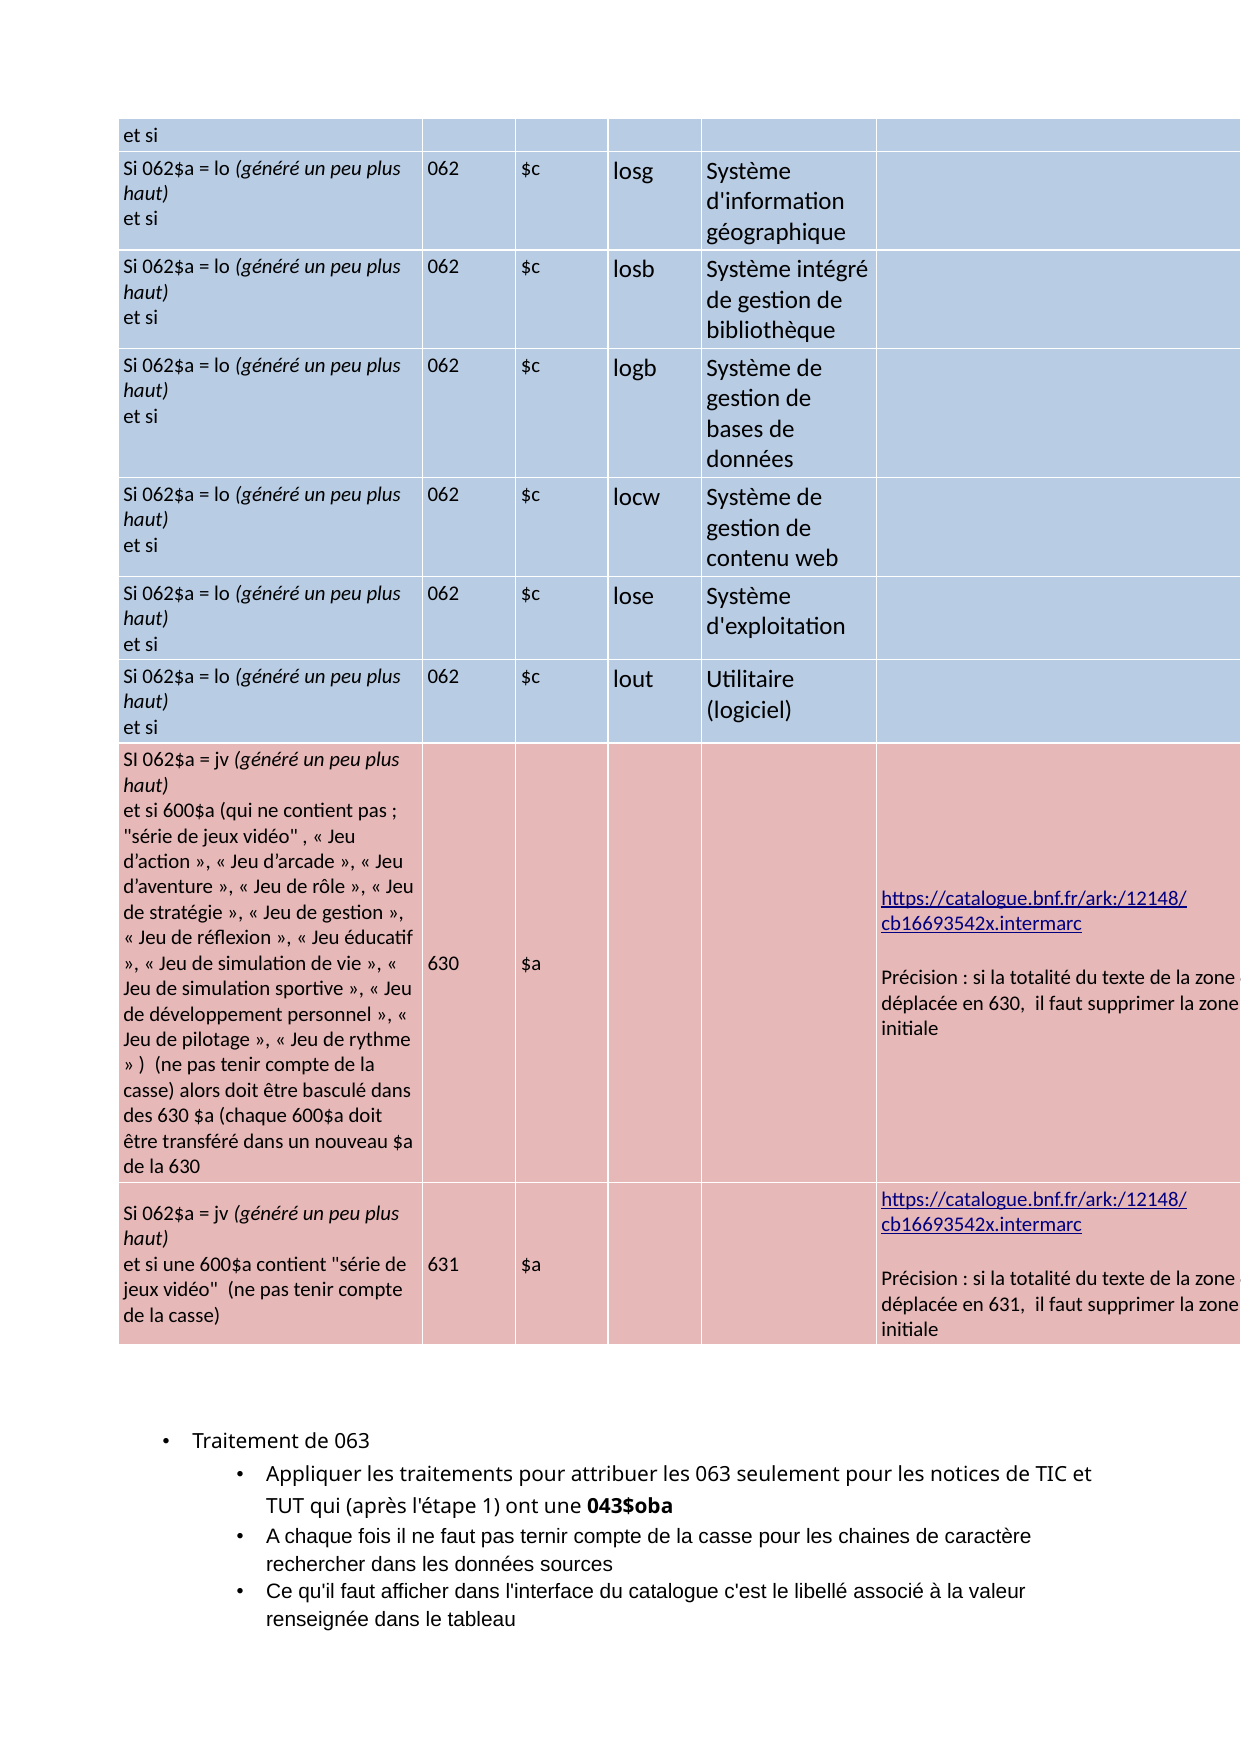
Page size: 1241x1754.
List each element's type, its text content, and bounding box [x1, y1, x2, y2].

table_cell Si 062$a = lo (généré un peu plus haut) et si [119, 349, 422, 477]
table_cell Si 062$a = lo (généré un peu plus haut) et si [119, 152, 422, 249]
table_cell Utilitaire (logiciel) [702, 660, 876, 742]
table_cell [877, 660, 1240, 742]
table_cell losb [609, 251, 701, 348]
table_cell $a [516, 744, 607, 1182]
table_cell locw [609, 478, 701, 576]
table_cell [702, 744, 876, 1182]
table_cell https://catalogue.bnf.fr/ark:/12148/cb16693542x.intermarc Précision : si la totalité du texte de la zone 600 a été déplacée en 631, il faut supprimer la zone 600 initiale [877, 1183, 1240, 1344]
table_cell [702, 119, 876, 151]
list Ce qu'il faut afficher dans l'interface du catalogue c'est le libellé associé à la valeur renseignée dans le tableau [236, 1579, 1122, 1631]
table_cell lose [609, 577, 701, 659]
list A chaque fois il ne faut pas ternir compte de la casse pour les chaines de caractère rechercher dans les données sources [236, 1524, 1122, 1576]
table_cell Système de gestion de contenu web [702, 478, 876, 576]
table_cell $c [516, 478, 607, 576]
table_cell [609, 119, 701, 151]
table_cell Système intégré de gestion de bibliothèque [702, 251, 876, 348]
table_cell [877, 349, 1240, 477]
table_cell logb [609, 349, 701, 477]
table_cell $a [516, 1183, 607, 1344]
table_cell 062 [423, 577, 515, 659]
table_cell 062 [423, 152, 515, 249]
list Traitement de 063 [162, 1426, 1122, 1455]
table_cell Système d'exploitation [702, 577, 876, 659]
table_cell 631 [423, 1183, 515, 1344]
table_cell [877, 251, 1240, 348]
table_cell [609, 1183, 701, 1344]
table_cell Si 062$a = lo (généré un peu plus haut) et si [119, 577, 422, 659]
table_cell $c [516, 152, 607, 249]
table_cell losg [609, 152, 701, 249]
table_cell 062 [423, 349, 515, 477]
table_cell lout [609, 660, 701, 742]
table_cell Si 062$a = lo (généré un peu plus haut) et si [119, 478, 422, 576]
table_cell 630 [423, 744, 515, 1182]
table_cell 062 [423, 478, 515, 576]
table_cell https://catalogue.bnf.fr/ark:/12148/cb16693542x.intermarc Précision : si la totalité du texte de la zone 600 a été déplacée en 630, il faut supprimer la zone 600 initiale [877, 744, 1240, 1182]
table_cell [877, 577, 1240, 659]
list Appliquer les traitements pour attribuer les 063 seulement pour les notices de TIC et TUT qui (après l'étape 1) ont une 043$oba [236, 1459, 1122, 1520]
table_cell [877, 478, 1240, 576]
table_cell [423, 119, 515, 151]
table_cell $c [516, 251, 607, 348]
table_cell et si [119, 119, 422, 151]
table_cell [516, 119, 607, 151]
table_cell SI 062$a = jv (généré un peu plus haut) et si 600$a (qui ne contient pas ; "série de jeux vidéo" , « Jeu d’action », « Jeu d’arcade », « Jeu d’aventure », « Jeu de rôle », « Jeu de stratégie », « Jeu de gestion », « Jeu de réflexion », « Jeu éducatif », « Jeu de simulation de vie », « Jeu de simulation sportive », « Jeu de développement personnel », « Jeu de pilotage », « Jeu de rythme » ) (ne pas tenir compte de la casse) alors doit être basculé dans des 630 $a (chaque 600$a doit être transféré dans un nouveau $a de la 630 [119, 744, 422, 1182]
table_cell [609, 744, 701, 1182]
table_cell [877, 119, 1240, 151]
table_cell [702, 1183, 876, 1344]
table_cell Si 062$a = lo (généré un peu plus haut) et si [119, 660, 422, 742]
table_cell 062 [423, 251, 515, 348]
table_cell $c [516, 660, 607, 742]
table_cell Si 062$a = lo (généré un peu plus haut) et si [119, 251, 422, 348]
table_cell $c [516, 349, 607, 477]
table_cell Si 062$a = jv (généré un peu plus haut) et si une 600$a contient "série de jeux vidéo" (ne pas tenir compte de la casse) [119, 1183, 422, 1344]
table_cell Système d'information géographique [702, 152, 876, 249]
table_cell 062 [423, 660, 515, 742]
table_cell Système de gestion de bases de données [702, 349, 876, 477]
table_cell $c [516, 577, 607, 659]
table_cell [877, 152, 1240, 249]
